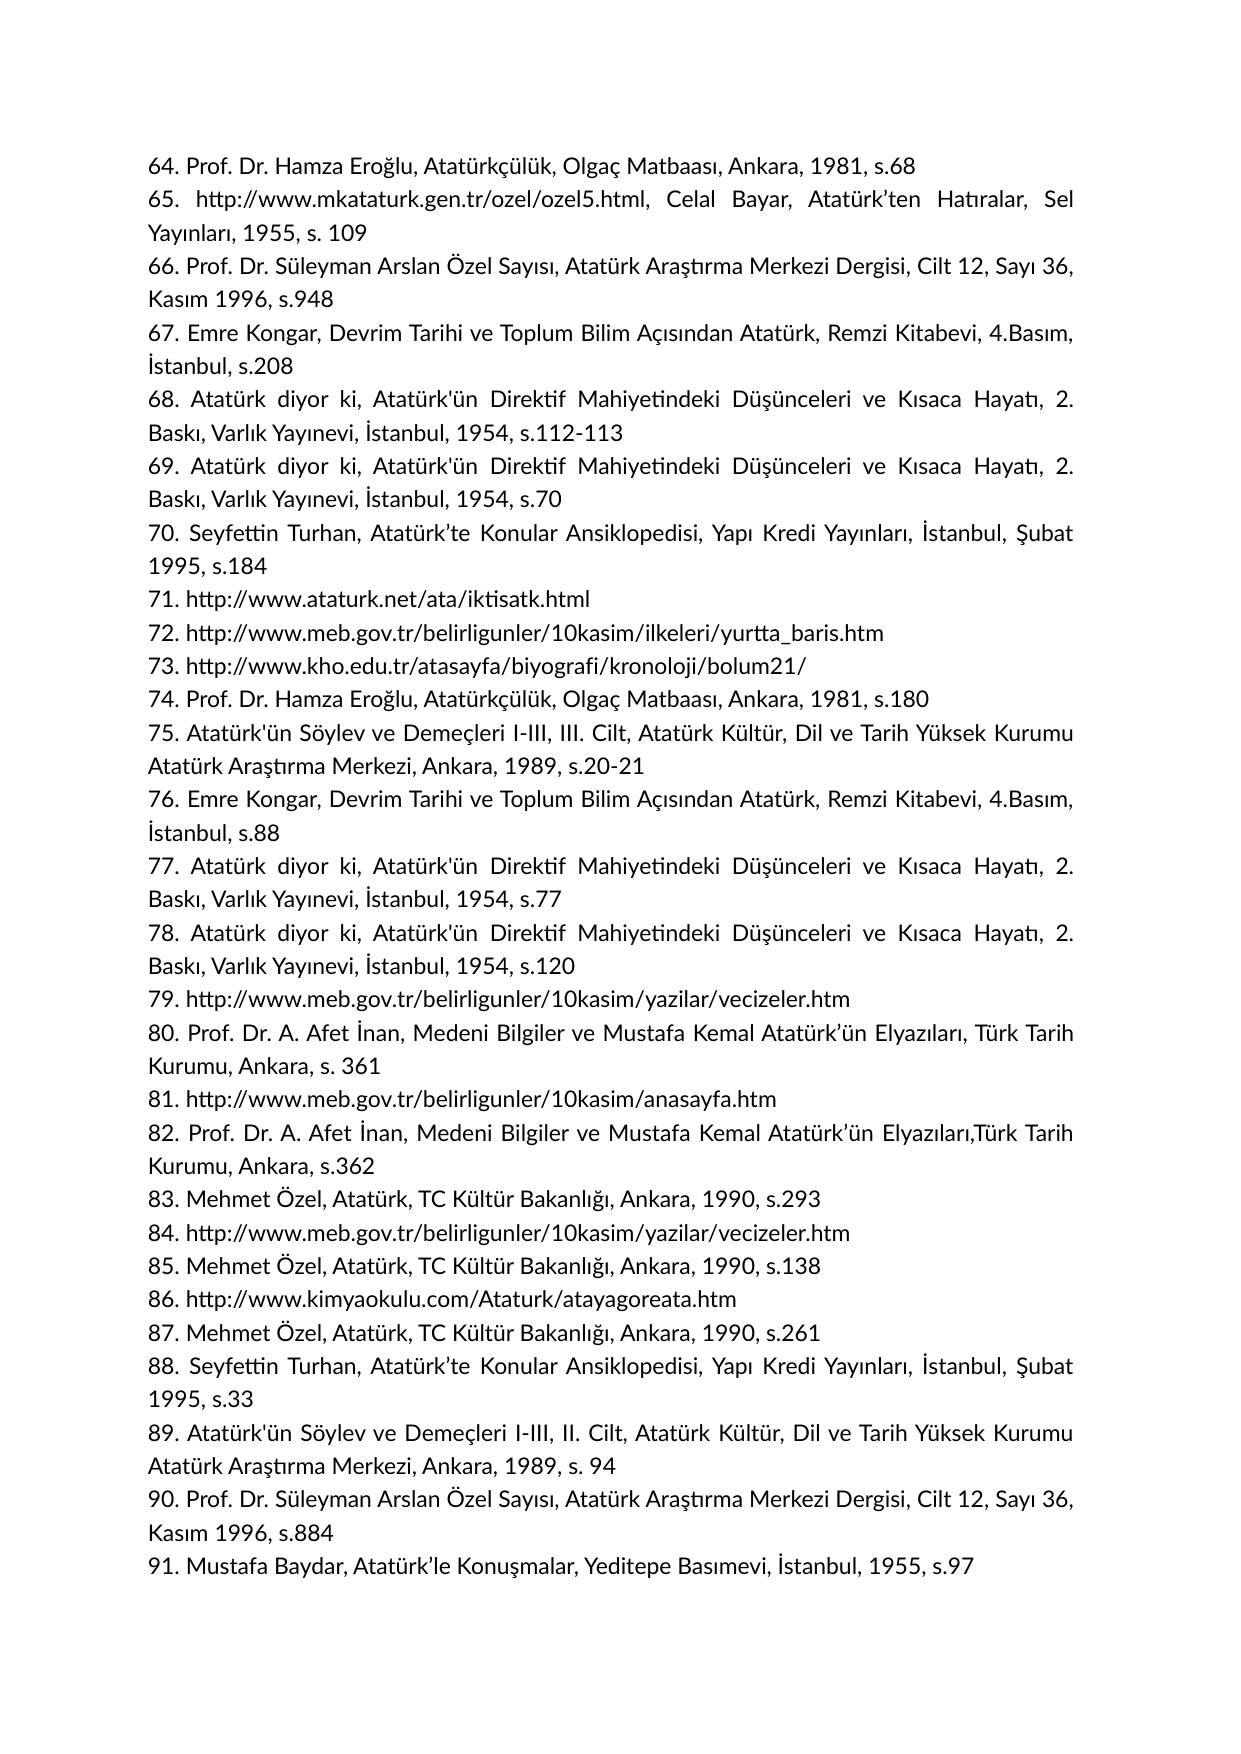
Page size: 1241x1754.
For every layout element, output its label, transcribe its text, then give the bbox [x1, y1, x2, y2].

text 84. http://www.meb.gov.tr/belirligunler/10kasim/yazilar/vecizeler.htm [148, 1214, 1075, 1248]
text 66. Prof. Dr. Süleyman Arslan Özel Sayısı, Atatürk Araştırma Merkezi Dergisi, Cilt 12, Sayı 36, Kasım 1996, s.948 [148, 248, 1075, 314]
text 72. http://www.meb.gov.tr/belirligunler/10kasim/ilkeleri/yurtta_baris.htm [148, 614, 1075, 648]
text 88. Seyfettin Turhan, Atatürk’te Konular Ansiklopedisi, Yapı Kredi Yayınları, İstanbul, Şubat 1995, s.33 [148, 1348, 1075, 1414]
text 87. Mehmet Özel, Atatürk, TC Kültür Bakanlığı, Ankara, 1990, s.261 [148, 1314, 1075, 1348]
text 67. Emre Kongar, Devrim Tarihi ve Toplum Bilim Açısından Atatürk, Remzi Kitabevi, 4.Basım, İstanbul, s.208 [148, 314, 1075, 381]
text 71. http://www.ataturk.net/ata/iktisatk.html [148, 581, 1075, 614]
text 74. Prof. Dr. Hamza Eroğlu, Atatürkçülük, Olgaç Matbaası, Ankara, 1981, s.180 [148, 681, 1075, 714]
text 75. Atatürk'ün Söylev ve Demeçleri I-III, III. Cilt, Atatürk Kültür, Dil ve Tarih Yüksek Kurumu Atatürk Araştırma Merkezi, Ankara, 1989, s.20-21 [148, 714, 1075, 781]
text 90. Prof. Dr. Süleyman Arslan Özel Sayısı, Atatürk Araştırma Merkezi Dergisi, Cilt 12, Sayı 36, Kasım 1996, s.884 [148, 1481, 1075, 1548]
text 82. Prof. Dr. A. Afet İnan, Medeni Bilgiler ve Mustafa Kemal Atatürk’ün Elyazıları,Türk Tarih Kurumu, Ankara, s.362 [148, 1114, 1075, 1181]
text 80. Prof. Dr. A. Afet İnan, Medeni Bilgiler ve Mustafa Kemal Atatürk’ün Elyazıları, Türk Tarih Kurumu, Ankara, s. 361 [148, 1014, 1075, 1081]
text 89. Atatürk'ün Söylev ve Demeçleri I-III, II. Cilt, Atatürk Kültür, Dil ve Tarih Yüksek Kurumu Atatürk Araştırma Merkezi, Ankara, 1989, s. 94 [148, 1414, 1075, 1481]
text 70. Seyfettin Turhan, Atatürk’te Konular Ansiklopedisi, Yapı Kredi Yayınları, İstanbul, Şubat 1995, s.184 [148, 514, 1075, 581]
text 64. Prof. Dr. Hamza Eroğlu, Atatürkçülük, Olgaç Matbaası, Ankara, 1981, s.68 [148, 148, 1075, 181]
text 73. http://www.kho.edu.tr/atasayfa/biyografi/kronoloji/bolum21/ [148, 648, 1075, 681]
text 65. http://www.mkataturk.gen.tr/ozel/ozel5.html, Celal Bayar, Atatürk’ten Hatıralar, Sel Yayınları, 1955, s. 109 [148, 181, 1075, 248]
text 78. Atatürk diyor ki, Atatürk'ün Direktif Mahiyetindeki Düşünceleri ve Kısaca Hayatı, 2. Baskı, Varlık Yayınevi, İstanbul, 1954, s.120 [148, 914, 1075, 981]
text 68. Atatürk diyor ki, Atatürk'ün Direktif Mahiyetindeki Düşünceleri ve Kısaca Hayatı, 2. Baskı, Varlık Yayınevi, İstanbul, 1954, s.112-113 [148, 381, 1075, 448]
text 76. Emre Kongar, Devrim Tarihi ve Toplum Bilim Açısından Atatürk, Remzi Kitabevi, 4.Basım, İstanbul, s.88 [148, 781, 1075, 848]
text 77. Atatürk diyor ki, Atatürk'ün Direktif Mahiyetindeki Düşünceleri ve Kısaca Hayatı, 2. Baskı, Varlık Yayınevi, İstanbul, 1954, s.77 [148, 848, 1075, 914]
text 91. Mustafa Baydar, Atatürk’le Konuşmalar, Yeditepe Basımevi, İstanbul, 1955, s.97 [148, 1548, 1075, 1581]
text 86. http://www.kimyaokulu.com/Ataturk/atayagoreata.htm [148, 1281, 1075, 1314]
text 69. Atatürk diyor ki, Atatürk'ün Direktif Mahiyetindeki Düşünceleri ve Kısaca Hayatı, 2. Baskı, Varlık Yayınevi, İstanbul, 1954, s.70 [148, 448, 1075, 514]
text 85. Mehmet Özel, Atatürk, TC Kültür Bakanlığı, Ankara, 1990, s.138 [148, 1248, 1075, 1281]
text 79. http://www.meb.gov.tr/belirligunler/10kasim/yazilar/vecizeler.htm [148, 981, 1075, 1014]
text 83. Mehmet Özel, Atatürk, TC Kültür Bakanlığı, Ankara, 1990, s.293 [148, 1181, 1075, 1214]
text 81. http://www.meb.gov.tr/belirligunler/10kasim/anasayfa.htm [148, 1081, 1075, 1114]
